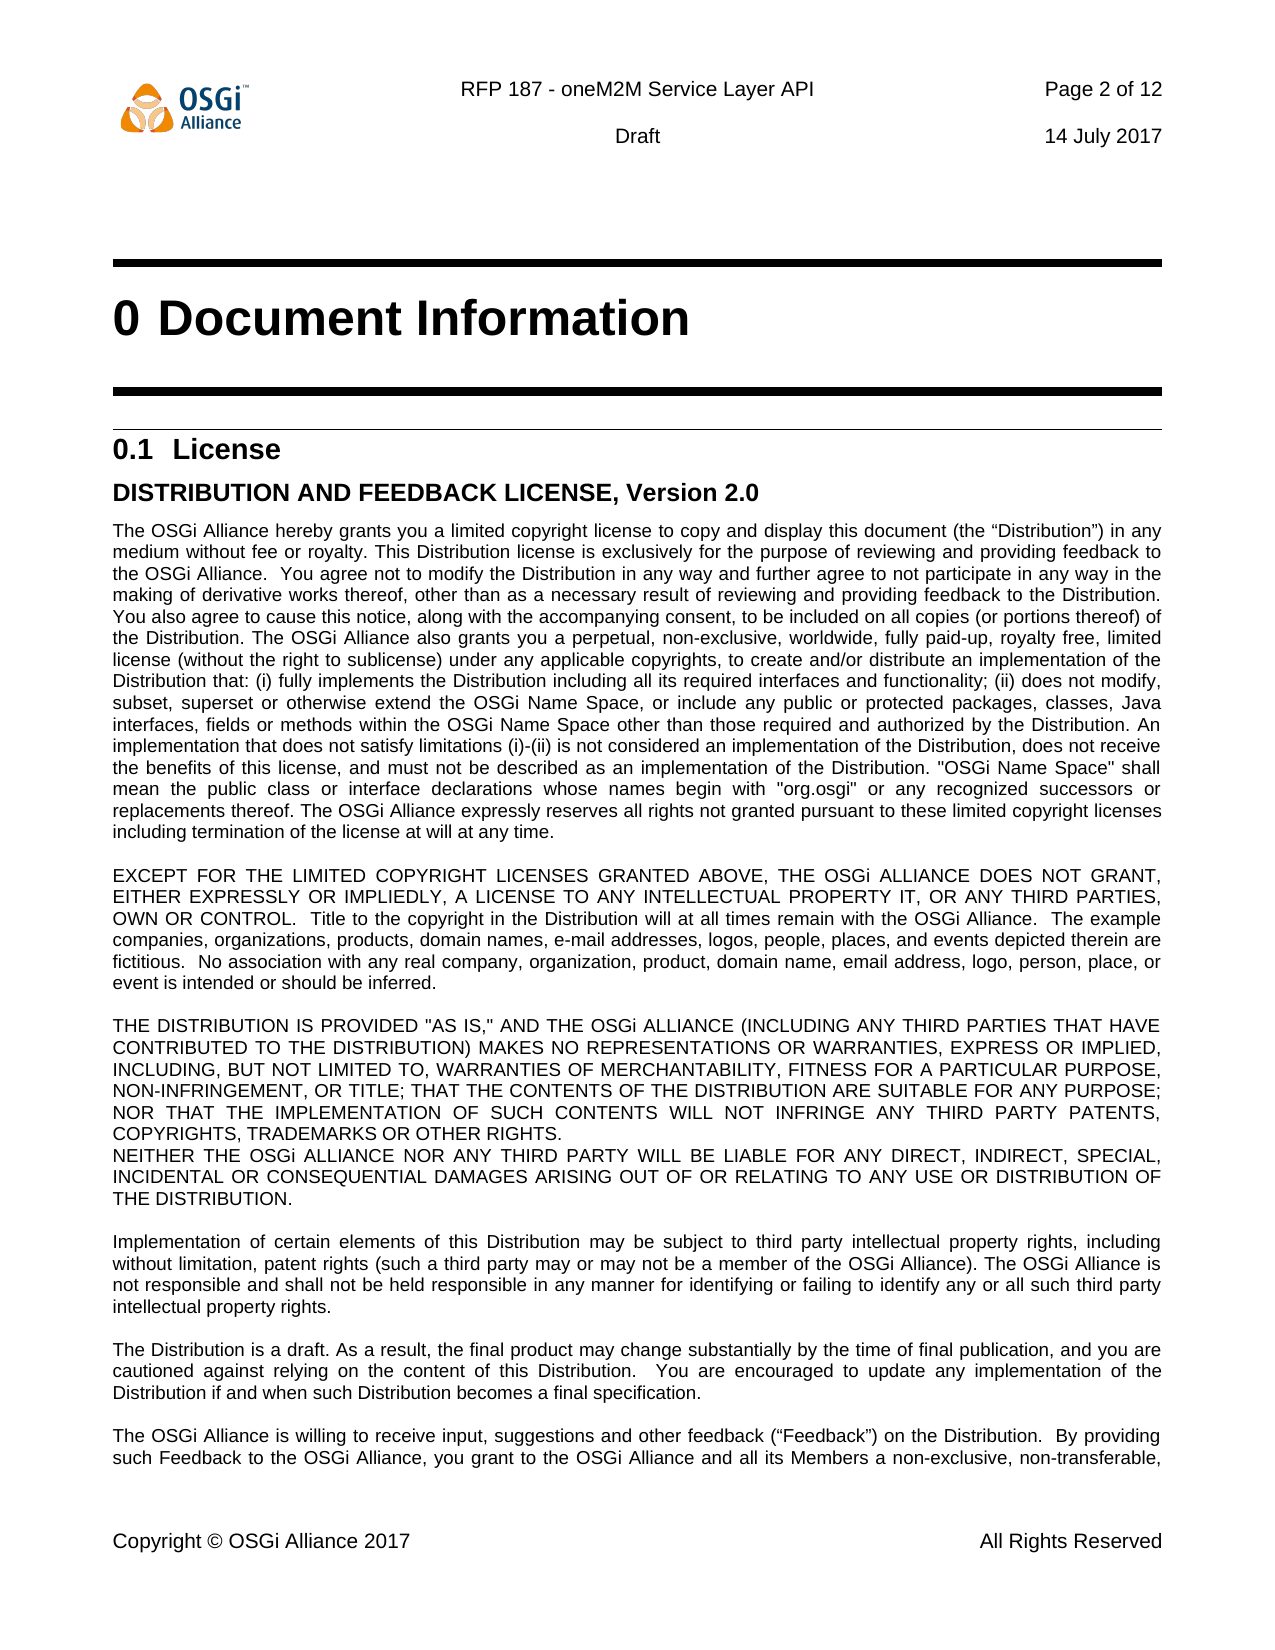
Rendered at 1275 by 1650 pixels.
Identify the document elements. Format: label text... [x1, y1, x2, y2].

text EXCEPT FOR THE LIMITED COPYRIGHT LICENSES GRANTED ABOVE, THE OSGi ALLIANCE DOES NOT GRANT, EITHER EXPRESSLY OR IMPLIEDLY, A LICENSE TO ANY INTELLECTUAL PROPERTY IT, OR ANY THIRD PARTIES, OWN OR CONTROL. Title to the copyright in the Distribution will at all times remain with the OSGi Alliance. The example companies, organizations, products, domain names, e-mail addresses, logos, people, places, and events depicted therein are fictitious. No association with any real company, organization, product, domain name, email address, logo, person, place, or event is intended or should be inferred. [112, 864, 1162, 994]
text The OSGi Alliance hereby grants you a limited copyright license to copy and display this document (the “Distribution”) in any medium without fee or royalty. This Distribution license is exclusively for the purpose of reviewing and providing feedback to the OSGi Alliance. You agree not to modify the Distribution in any way and further agree to not participate in any way in the making of derivative works thereof, other than as a necessary result of reviewing and providing feedback to the Distribution. You also agree to cause this notice, along with the accompanying consent, to be included on all copies (or portions thereof) of the Distribution. The OSGi Alliance also grants you a perpetual, non-exclusive, worldwide, fully paid-up, royalty free, limited license (without the right to sublicense) under any applicable copyrights, to create and/or distribute an implementation of the Distribution that: (i) fully implements the Distribution including all its required interfaces and functionality; (ii) does not modify, subset, superset or otherwise extend the OSGi Name Space, or include any public or protected packages, classes, Java interfaces, fields or methods within the OSGi Name Space other than those required and authorized by the Distribution. An implementation that does not satisfy limitations (i)-(ii) is not considered an implementation of the Distribution, does not receive the benefits of this license, and must not be described as an implementation of the Distribution. "OSGi Name Space" shall mean the public class or interface declarations whose names begin with "org.osgi" or any recognized successors or replacements thereof. The OSGi Alliance expressly reserves all rights not granted pursuant to these limited copyright licenses including termination of the license at will at any time. [112, 519, 1162, 843]
text The OSGi Alliance is willing to receive input, suggestions and other feedback (“Feedback”) on the Distribution. By providing such Feedback to the OSGi Alliance, you grant to the OSGi Alliance and all its Members a non-exclusive, non-transferable, [112, 1425, 1162, 1468]
subtitle Document Information [112, 260, 1162, 396]
text The Distribution is a draft. As a result, the final product may change substantially by the time of final publication, and you are cautioned against relying on the content of this Distribution. You are encouraged to update any implementation of the Distribution if and when such Distribution becomes a final specification. [112, 1339, 1162, 1403]
text THE DISTRIBUTION IS PROVIDED "AS IS," AND THE OSGi ALLIANCE (INCLUDING ANY THIRD PARTIES THAT HAVE CONTRIBUTED TO THE DISTRIBUTION) MAKES NO REPRESENTATIONS OR WARRANTIES, EXPRESS OR IMPLIED, INCLUDING, BUT NOT LIMITED TO, WARRANTIES OF MERCHANTABILITY, FITNESS FOR A PARTICULAR PURPOSE, NON-INFRINGEMENT, OR TITLE; THAT THE CONTENTS OF THE DISTRIBUTION ARE SUITABLE FOR ANY PURPOSE; NOR THAT THE IMPLEMENTATION OF SUCH CONTENTS WILL NOT INFRINGE ANY THIRD PARTY PATENTS, COPYRIGHTS, TRADEMARKS OR OTHER RIGHTS. [112, 1015, 1162, 1145]
text Implementation of certain elements of this Distribution may be subject to third party intellectual property rights, including without limitation, patent rights (such a third party may or may not be a member of the OSGi Alliance). The OSGi Alliance is not responsible and shall not be held responsible in any manner for identifying or failing to identify any or all such third party intellectual property rights. [112, 1231, 1162, 1317]
subtitle License [112, 430, 1162, 466]
text NEITHER THE OSGi ALLIANCE NOR ANY THIRD PARTY WILL BE LIABLE FOR ANY DIRECT, INDIRECT, SPECIAL, INCIDENTAL OR CONSEQUENTIAL DAMAGES ARISING OUT OF OR RELATING TO ANY USE OR DISTRIBUTION OF THE DISTRIBUTION. [112, 1145, 1162, 1209]
picture [113, 76, 257, 140]
text DISTRIBUTION AND FEEDBACK LICENSE, Version 2.0 [112, 478, 1162, 507]
